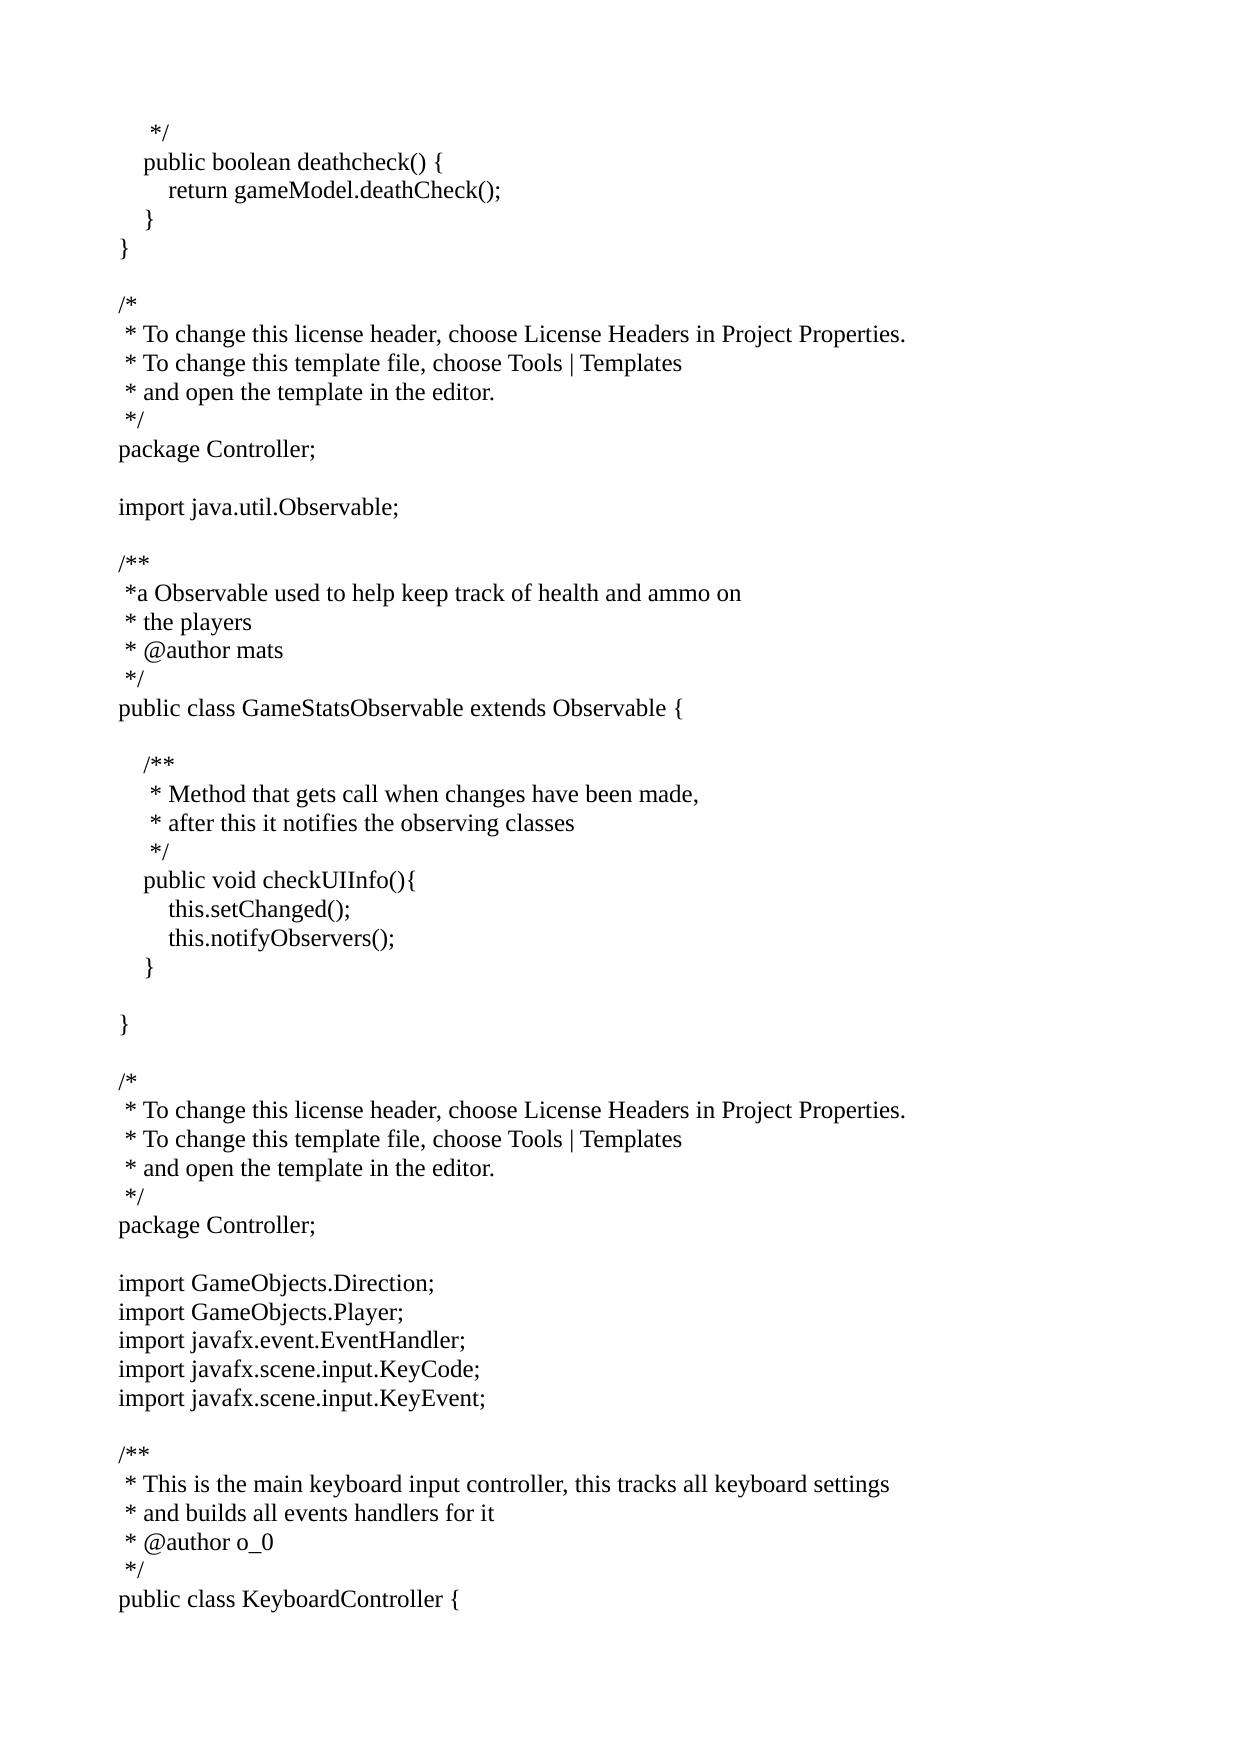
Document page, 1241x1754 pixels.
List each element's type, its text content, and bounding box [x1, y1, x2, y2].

text * the players [118, 607, 1122, 636]
text */ [118, 118, 1122, 147]
text public boolean deathcheck() { [118, 147, 1122, 176]
text package Controller; [118, 434, 1122, 463]
text /** [118, 751, 1122, 779]
text * and open the template in the editor. [118, 377, 1122, 406]
text } [118, 204, 1122, 233]
text * @author mats [118, 636, 1122, 664]
text import java.util.Observable; [118, 492, 1122, 521]
text * after this it notifies the observing classes [118, 808, 1122, 837]
text return gameModel.deathCheck(); [118, 176, 1122, 204]
text this.notifyObservers(); [118, 923, 1122, 952]
text /* [118, 291, 1122, 319]
text * and open the template in the editor. [118, 1153, 1122, 1182]
text package Controller; [118, 1211, 1122, 1239]
text */ [118, 664, 1122, 693]
text import javafx.scene.input.KeyEvent; [118, 1383, 1122, 1412]
text *a Observable used to help keep track of health and ammo on [118, 578, 1122, 607]
text */ [118, 837, 1122, 866]
text } [118, 1009, 1122, 1038]
text * @author o_0 [118, 1527, 1122, 1556]
text * To change this template file, choose Tools | Templates [118, 1124, 1122, 1153]
text } [118, 952, 1122, 981]
text /* [118, 1067, 1122, 1096]
text /** [118, 1441, 1122, 1469]
text * To change this license header, choose License Headers in Project Properties. [118, 319, 1122, 348]
text /** [118, 549, 1122, 578]
text */ [118, 1182, 1122, 1211]
text */ [118, 1556, 1122, 1584]
text this.setChanged(); [118, 894, 1122, 923]
text public void checkUIInfo(){ [118, 866, 1122, 894]
text */ [118, 406, 1122, 434]
text import javafx.scene.input.KeyCode; [118, 1354, 1122, 1383]
text * and builds all events handlers for it [118, 1498, 1122, 1527]
text } [118, 233, 1122, 262]
text import javafx.event.EventHandler; [118, 1326, 1122, 1354]
text public class GameStatsObservable extends Observable { [118, 693, 1122, 722]
text import GameObjects.Direction; [118, 1268, 1122, 1297]
text public class KeyboardController { [118, 1584, 1122, 1613]
text * Method that gets call when changes have been made, [118, 779, 1122, 808]
text * To change this template file, choose Tools | Templates [118, 348, 1122, 377]
text * This is the main keyboard input controller, this tracks all keyboard settings [118, 1469, 1122, 1498]
text * To change this license header, choose License Headers in Project Properties. [118, 1096, 1122, 1124]
text import GameObjects.Player; [118, 1297, 1122, 1326]
